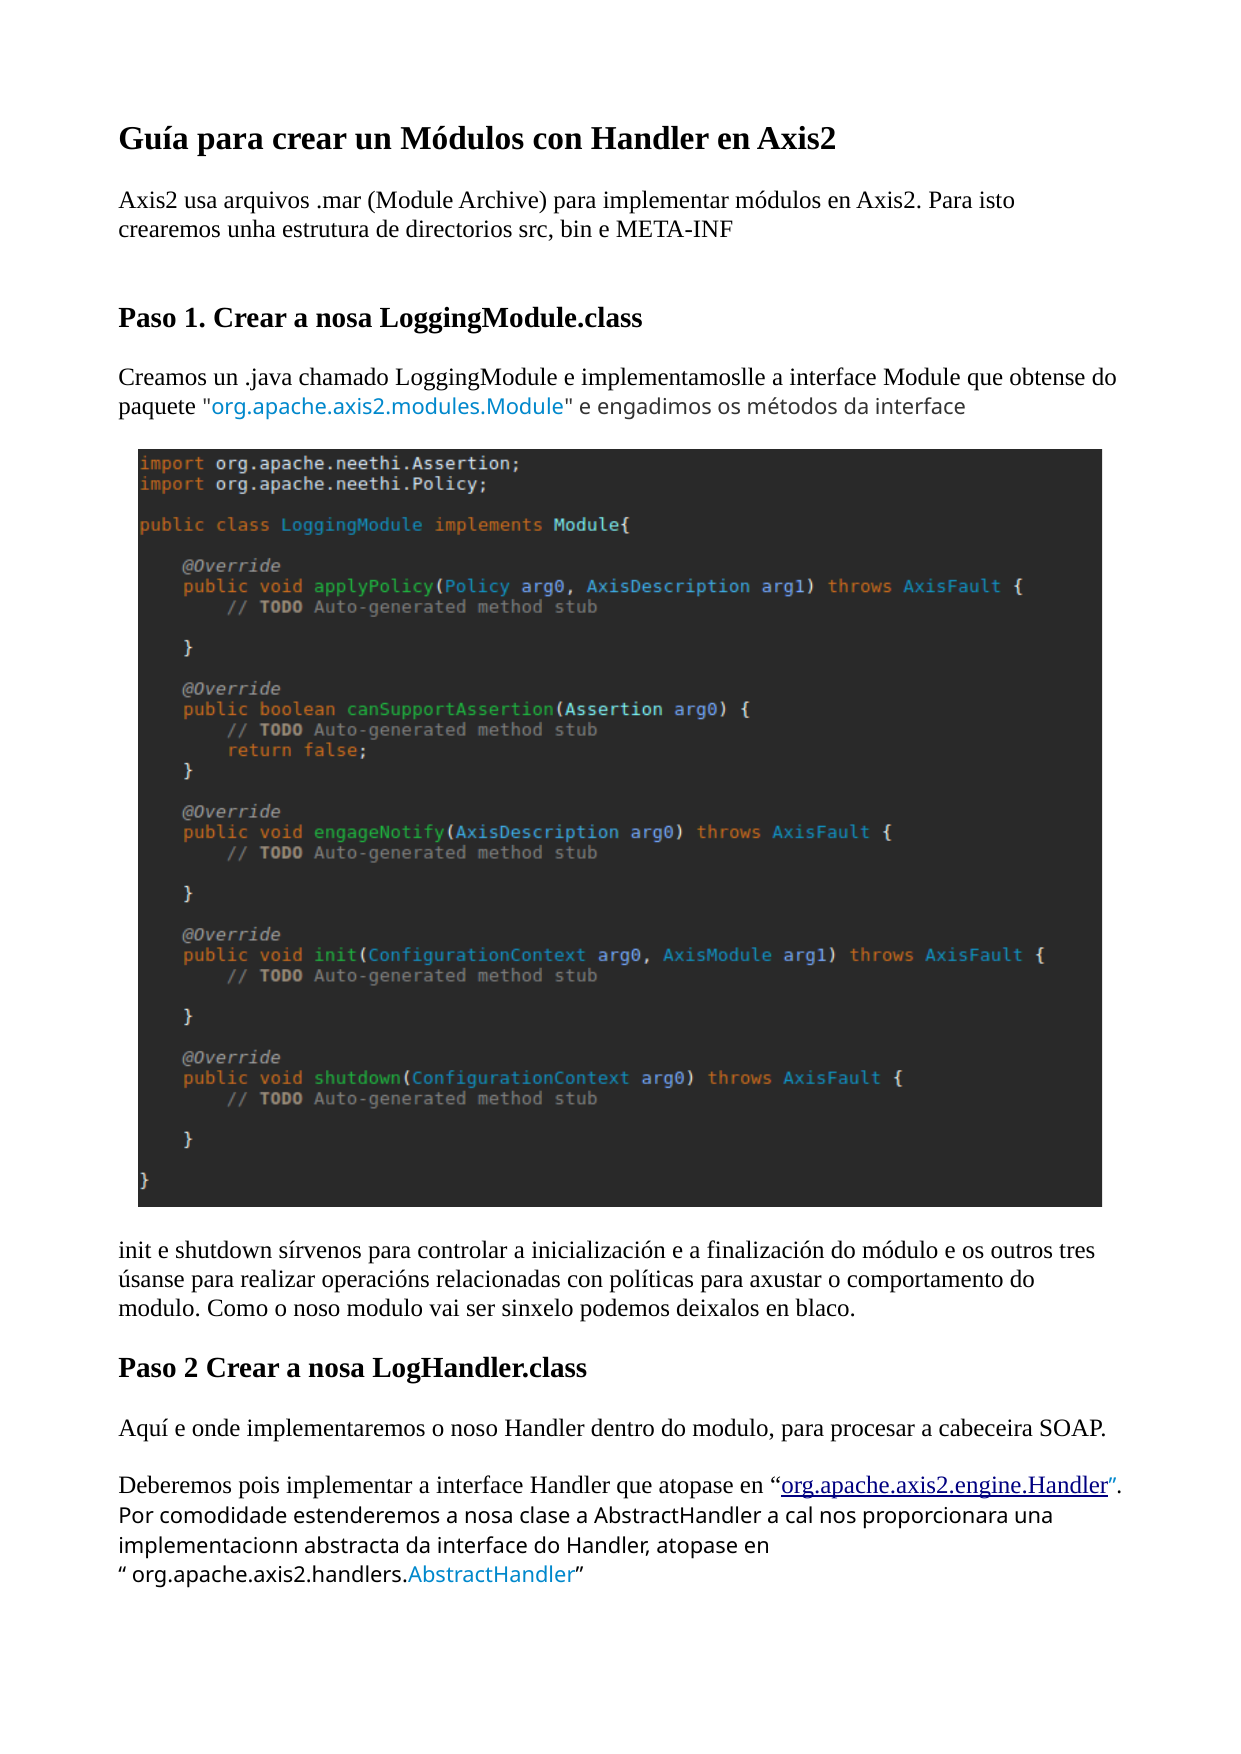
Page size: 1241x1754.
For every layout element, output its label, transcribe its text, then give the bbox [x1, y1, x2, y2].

text Paso 1. Crear a nosa LoggingModule.class [118, 300, 1122, 334]
text Axis2 usa arquivos .mar (Module Archive) para implementar módulos en Axis2. Para isto crearemos unha estrutura de directorios src, bin e META-INF [118, 185, 1122, 243]
picture [138, 449, 1103, 1207]
text Aquí e onde implementaremos o noso Handler dentro do modulo, para procesar a cabeceira SOAP. [118, 1413, 1122, 1441]
text Deberemos pois implementar a interface Handler que atopase en “org.apache.axis2.engine.Handler”. Por comodidade estenderemos a nosa clase a AbstractHandler a cal nos proporcionara una implementacionn abstracta da interface do Handler, atopase en “ org.apache.axis2.handlers.AbstractHandler” [118, 1470, 1122, 1589]
text Paso 2 Crear a nosa LogHandler.class [118, 1350, 1122, 1384]
text init e shutdown sírvenos para controlar a inicialización e a finalización do módulo e os outros tres úsanse para realizar operacións relacionadas con políticas para axustar o comportamento do modulo. Como o noso modulo vai ser sinxelo podemos deixalos en blaco. [118, 1235, 1122, 1322]
text Guía para crear un Módulos con Handler en Axis2 [118, 118, 1122, 156]
text Creamos un .java chamado LoggingModule e implementamoslle a interface Module que obtense do paquete "org.apache.axis2.modules.Module" e engadimos os métodos da interface [118, 362, 1122, 421]
